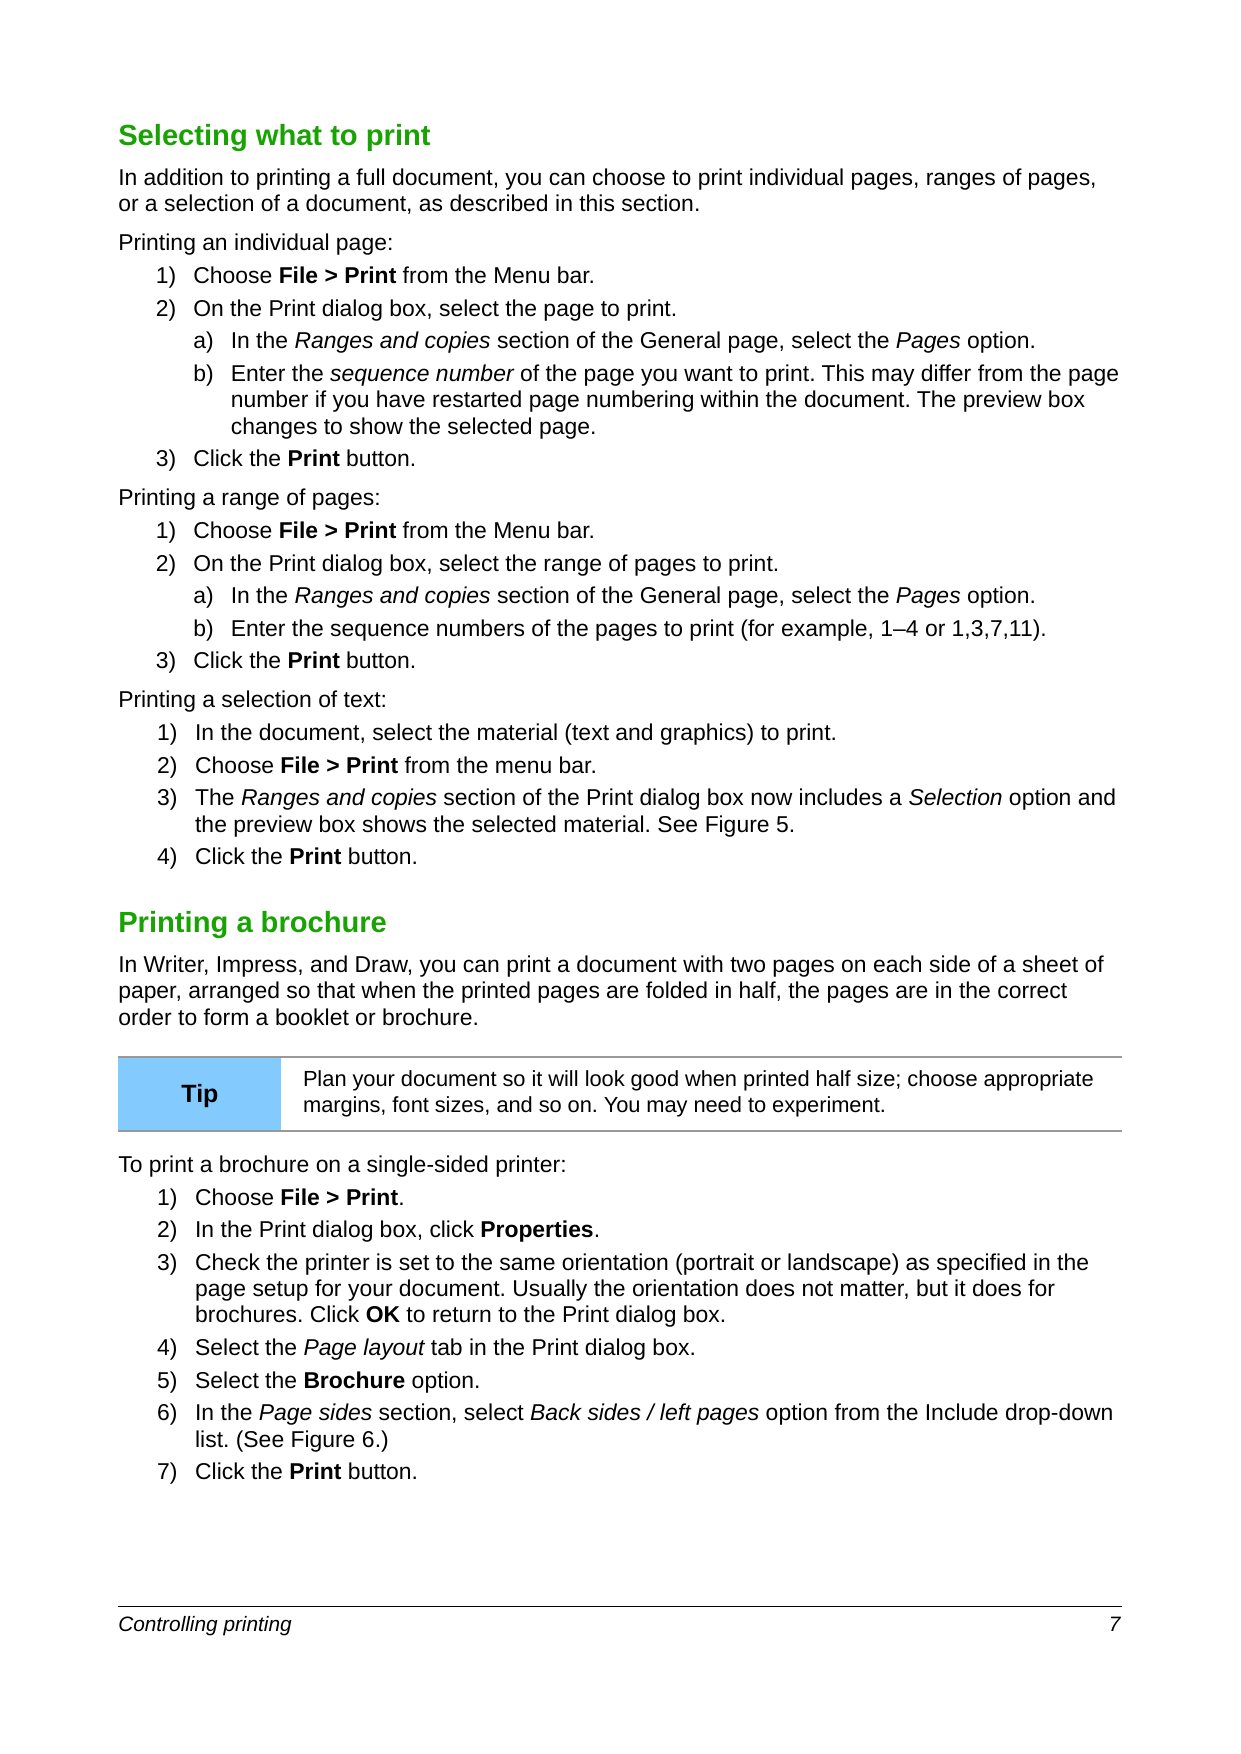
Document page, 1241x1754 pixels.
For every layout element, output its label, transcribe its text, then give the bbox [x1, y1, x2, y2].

list Choose File > Print from the menu bar. [177, 752, 1122, 778]
text In addition to printing a full document, you can choose to print individual pages, ranges of pages, or a selection of a document, as described in this section. [118, 164, 1122, 217]
table_header Plan your document so it will look good when printed half size; choose appropriate margins, font sizes, and so on. You may need to experiment. [281, 1058, 1122, 1130]
list In the Print dialog box, click Properties. [177, 1216, 1122, 1242]
list Check the printer is set to the same orientation (portrait or landscape) as specified in the page setup for your document. Usually the orientation does not matter, but it does for brochures. Click OK to return to the Print dialog box. [177, 1249, 1122, 1328]
list Click the Print button. [156, 445, 1122, 472]
list On the Print dialog box, select the range of pages to print. [156, 549, 1122, 576]
list To print a brochure on a single-sided printer: [118, 1151, 1122, 1177]
list Printing a range of pages: [118, 484, 1122, 510]
list Printing a selection of text: [118, 686, 1122, 712]
list Enter the sequence numbers of the pages to print (for example, 1–4 or 1,3,7,11). [193, 615, 1122, 641]
list The Ranges and copies section of the Print dialog box now includes a Selection option and the preview box shows the selected material. See Figure 5. [177, 784, 1122, 837]
list Choose File > Print. [177, 1183, 1122, 1210]
list Click the Print button. [177, 1458, 1122, 1484]
list On the Print dialog box, select the page to print. [156, 295, 1122, 321]
text In Writer, Impress, and Draw, you can print a document with two pages on each side of a sheet of paper, arranged so that when the printed pages are folded in half, the pages are in the correct order to form a booklet or brochure. [118, 951, 1122, 1030]
subtitle Selecting what to print [118, 118, 1122, 152]
list Select the Brochure option. [177, 1367, 1122, 1393]
subtitle Printing a brochure [118, 905, 1122, 938]
list In the document, select the material (text and graphics) to print. [177, 719, 1122, 745]
list In the Ranges and copies section of the General page, select the Pages option. [193, 582, 1122, 608]
list Printing an individual page: [118, 229, 1122, 256]
list In the Ranges and copies section of the General page, select the Pages option. [193, 327, 1122, 354]
table_header Tip [118, 1058, 281, 1130]
list Click the Print button. [156, 647, 1122, 674]
list Click the Print button. [177, 843, 1122, 869]
list Enter the sequence number of the page you want to print. This may differ from the page number if you have restarted page numbering within the document. The preview box changes to show the selected page. [193, 360, 1122, 439]
list Choose File > Print from the Menu bar. [156, 517, 1122, 543]
list Select the Page layout tab in the Print dialog box. [177, 1334, 1122, 1360]
list Choose File > Print from the Menu bar. [156, 262, 1122, 288]
list In the Page sides section, select Back sides / left pages option from the Include drop-down list. (See Figure 6.) [177, 1399, 1122, 1452]
